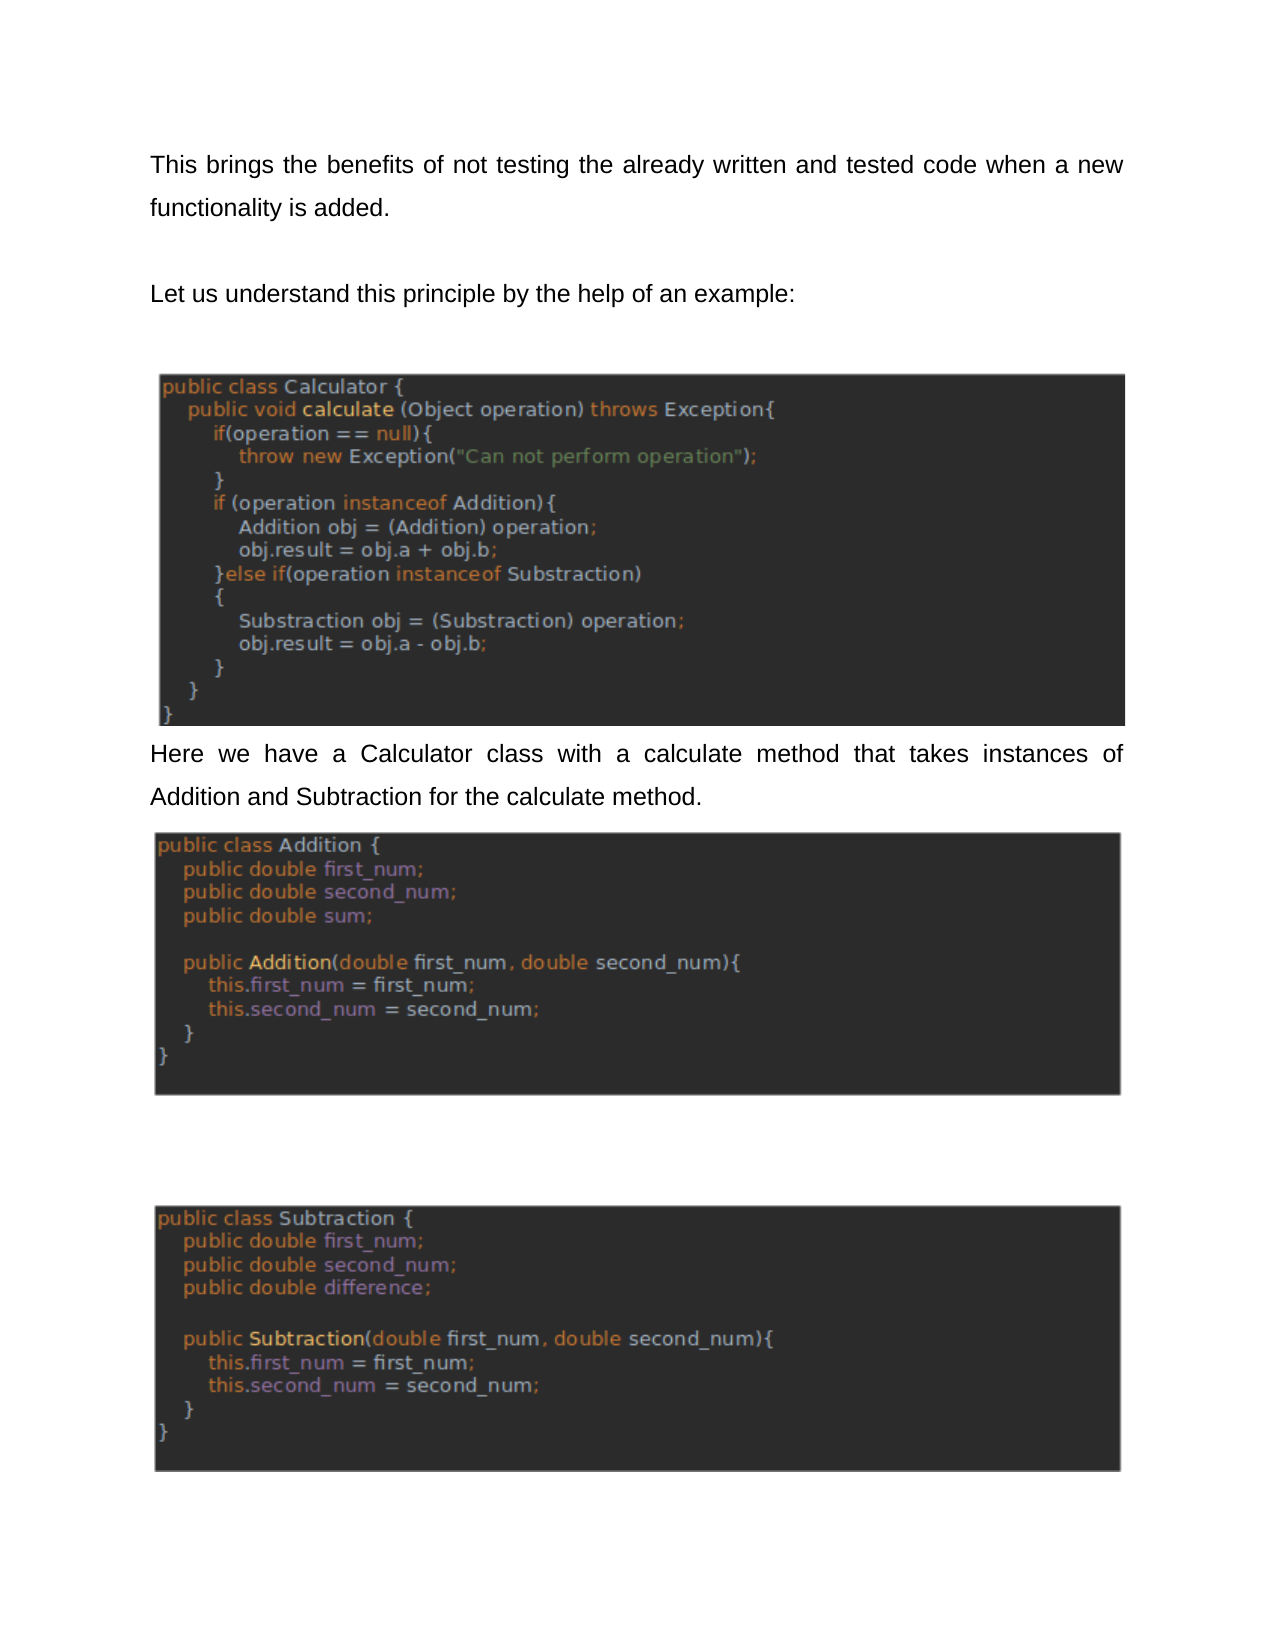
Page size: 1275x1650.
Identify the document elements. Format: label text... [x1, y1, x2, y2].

text Here we have a Calculator class with a calculate method that takes instances of Addition and Subtraction for the calculate method. [150, 739, 1125, 811]
text Let us understand this principle by the help of an example: [150, 279, 1125, 308]
picture [150, 825, 1125, 1472]
picture [150, 365, 1125, 726]
text This brings the benefits of not testing the already written and tested code when a new functionality is added. [150, 150, 1125, 222]
